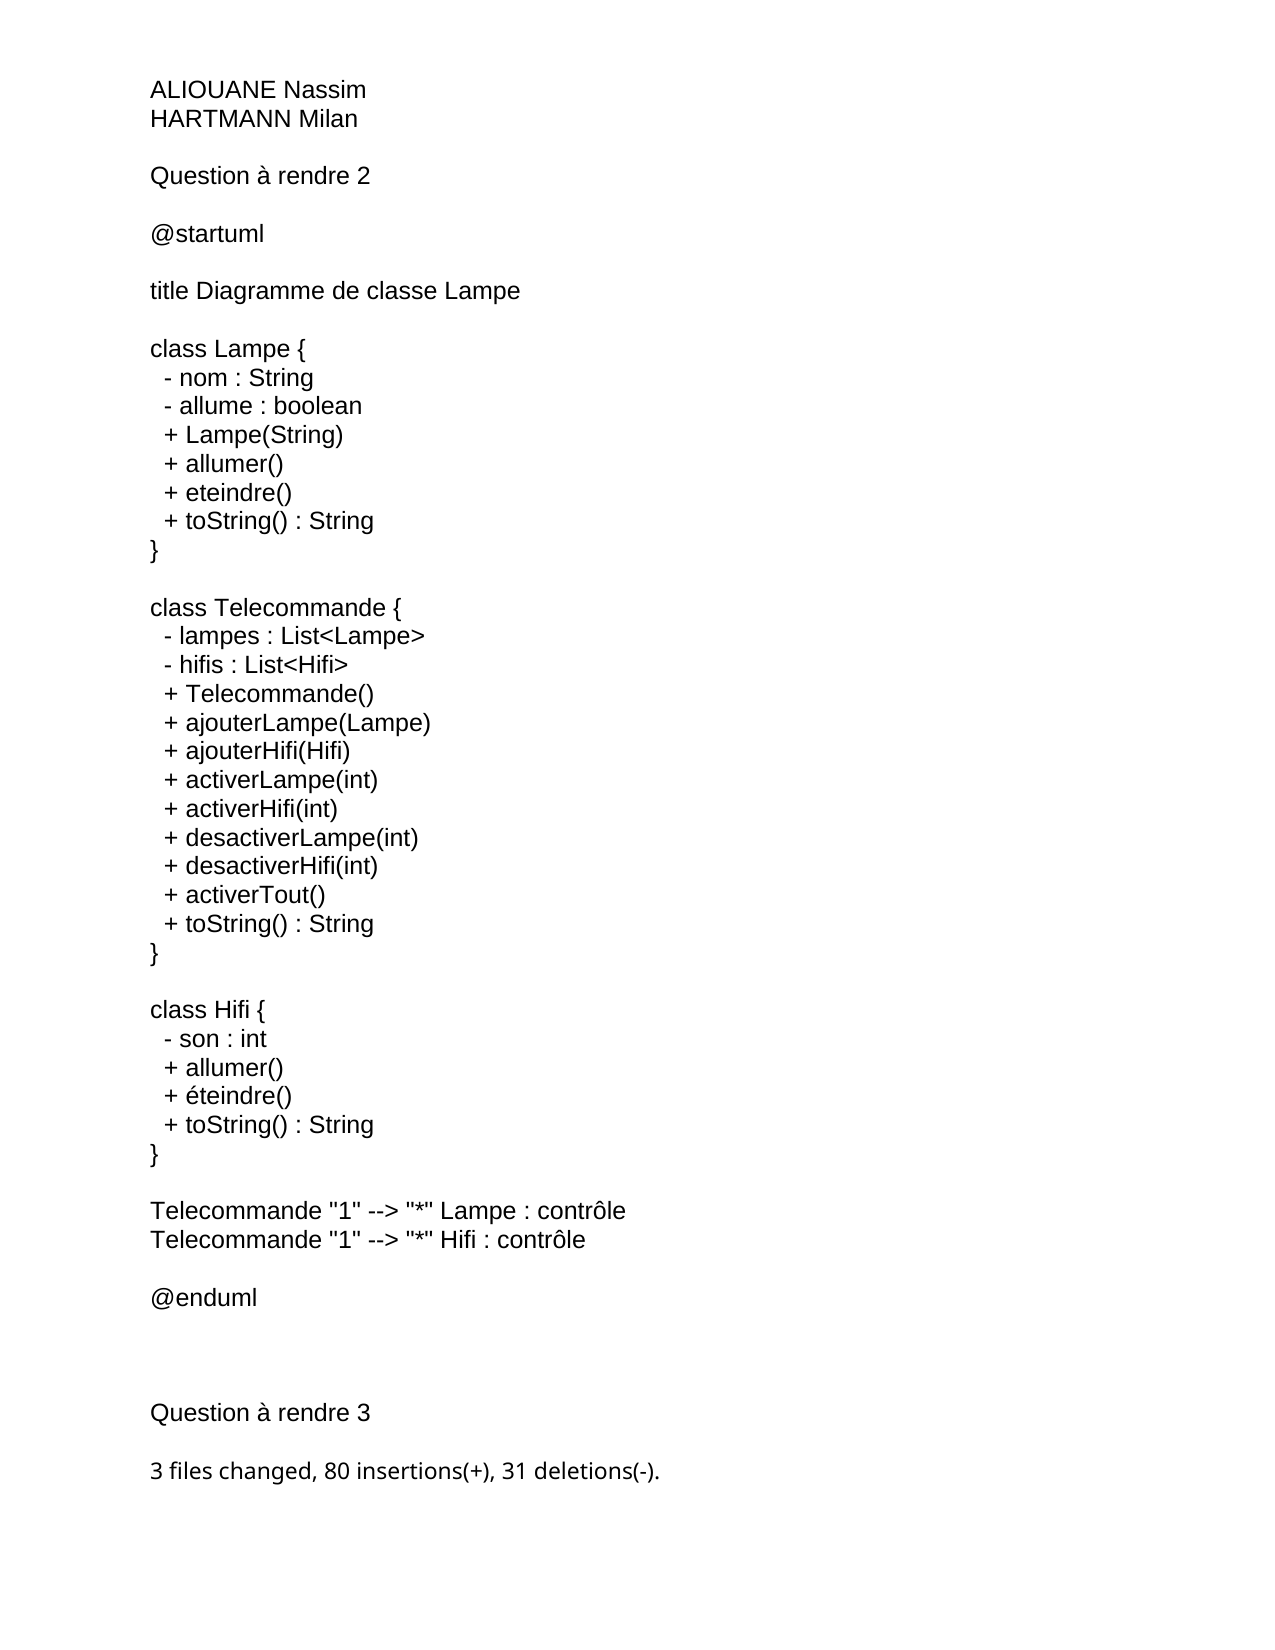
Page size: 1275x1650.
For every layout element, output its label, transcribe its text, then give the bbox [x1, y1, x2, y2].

text + activerHifi(int) [150, 794, 1125, 822]
text title Diagramme de classe Lampe [150, 276, 1125, 305]
text } [150, 937, 1125, 966]
text Telecommande "1" --> "*" Hifi : contrôle [150, 1225, 1125, 1254]
text HARTMANN Milan [150, 104, 1125, 132]
text + desactiverLampe(int) [150, 822, 1125, 851]
text class Hifi { [150, 995, 1125, 1024]
text + ajouterHifi(Hifi) [150, 736, 1125, 765]
text ALIOUANE Nassim [150, 75, 1125, 104]
text - hifis : List<Hifi> [150, 650, 1125, 679]
text + activerTout() [150, 880, 1125, 909]
text - lampes : List<Lampe> [150, 621, 1125, 650]
text class Lampe { [150, 334, 1125, 362]
text @startuml [150, 219, 1125, 247]
text + allumer() [150, 449, 1125, 477]
text + allumer() [150, 1052, 1125, 1081]
text - allume : boolean [150, 391, 1125, 420]
text + toString() : String [150, 1110, 1125, 1139]
text + Lampe(String) [150, 420, 1125, 449]
text + eteindre() [150, 477, 1125, 506]
text } [150, 1139, 1125, 1167]
text + desactiverHifi(int) [150, 851, 1125, 880]
text + toString() : String [150, 909, 1125, 937]
text + activerLampe(int) [150, 765, 1125, 794]
text Question à rendre 3 [150, 1397, 1125, 1426]
text @enduml [150, 1282, 1125, 1311]
text + ajouterLampe(Lampe) [150, 707, 1125, 736]
text 3 files changed, 80 insertions(+), 31 deletions(-). [150, 1455, 1125, 1486]
text Telecommande "1" --> "*" Lampe : contrôle [150, 1196, 1125, 1225]
text - son : int [150, 1024, 1125, 1052]
text + éteindre() [150, 1081, 1125, 1110]
text } [150, 535, 1125, 564]
text + Telecommande() [150, 679, 1125, 707]
text + toString() : String [150, 506, 1125, 535]
text Question à rendre 2 [150, 161, 1125, 190]
text - nom : String [150, 362, 1125, 391]
text class Telecommande { [150, 592, 1125, 621]
